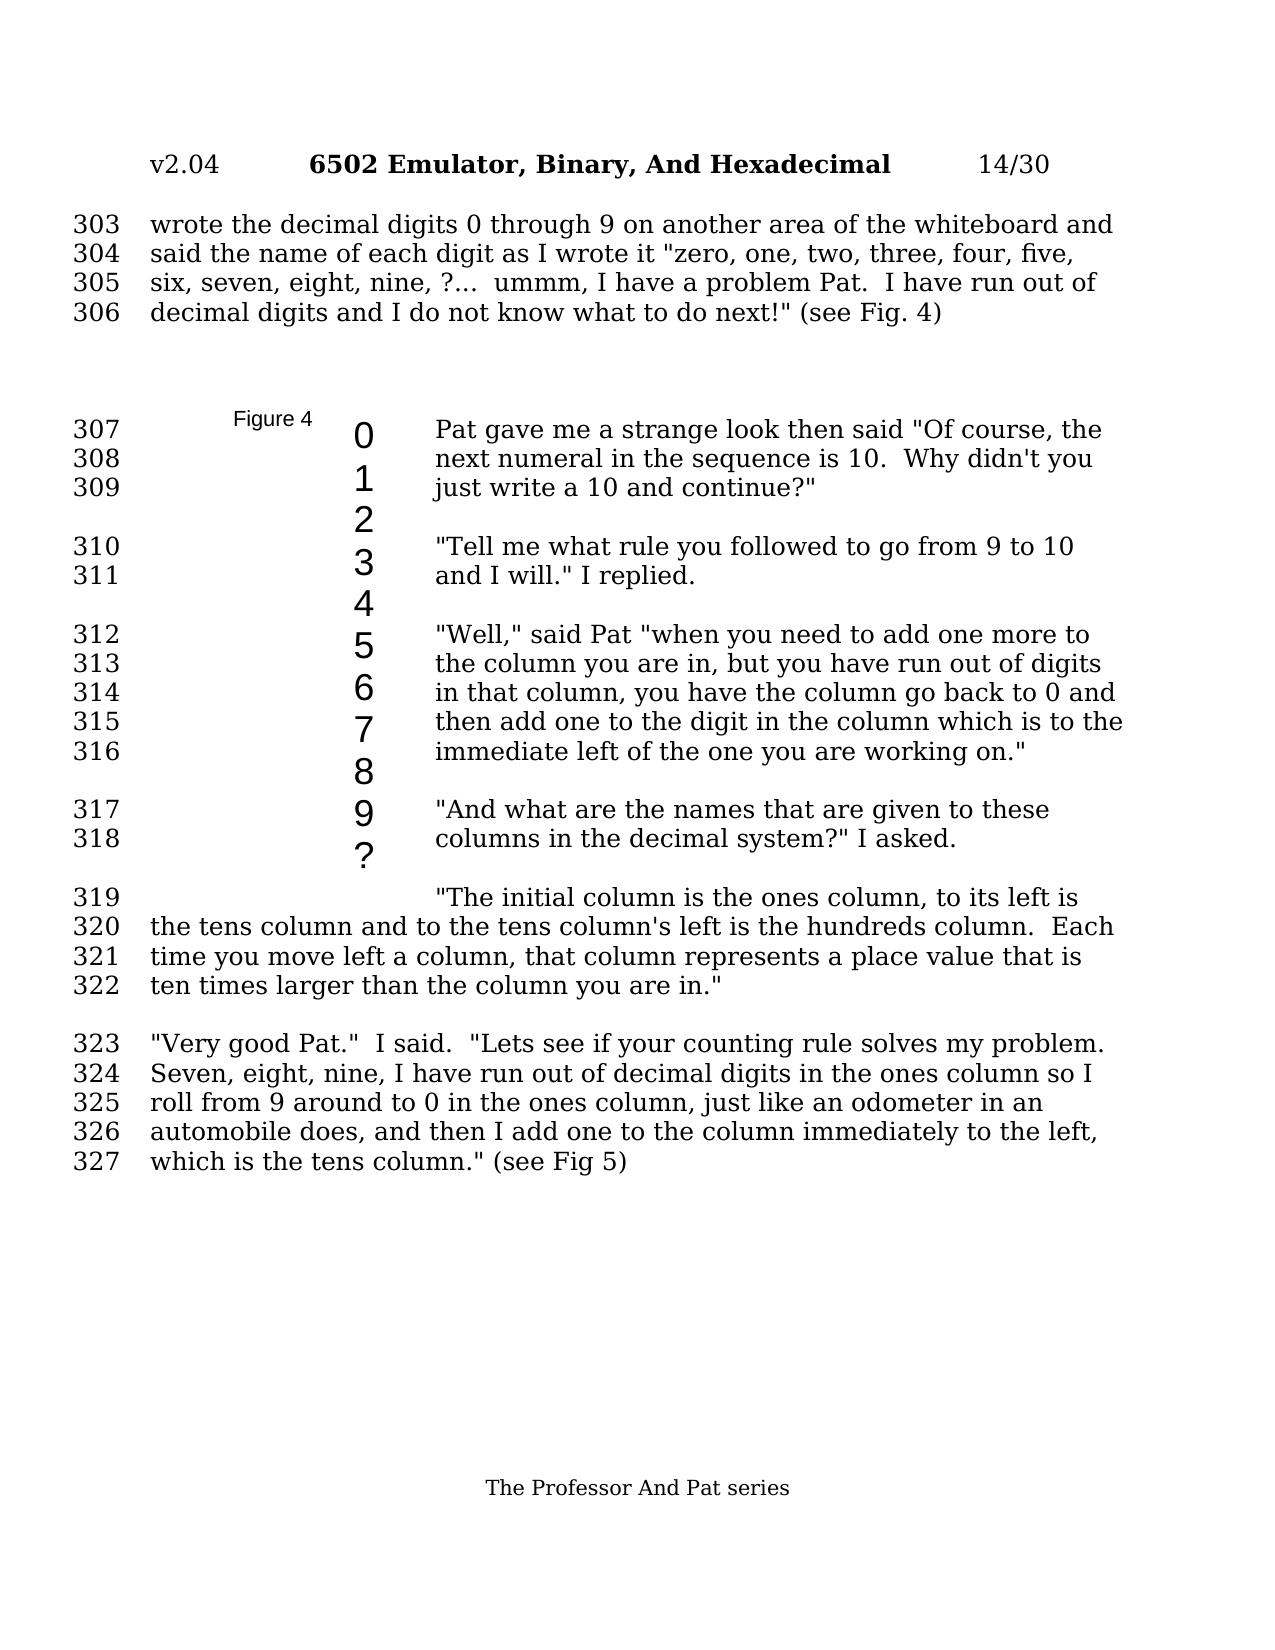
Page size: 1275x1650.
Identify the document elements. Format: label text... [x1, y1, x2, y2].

text "The initial column is the ones column, to its left is the tens column and to the tens column's left is the hundreds column. Each time you move left a column, that column represents a place value that is ten times larger than the column you are in." [150, 883, 1125, 1000]
text "Well," said Pat "when you need to add one more to the column you are in, but you have run out of digits in that column, you have the column go back to 0 and then add one to the digit in the column which is to the immediate left of the one you are working on." [150, 620, 1125, 766]
text "And what are the names that are given to these columns in the decimal system?" I asked. [150, 795, 1125, 854]
text wrote the decimal digits 0 through 9 on another area of the whiteboard and said the name of each digit as I wrote it "zero, one, two, three, four, five, six, seven, eight, nine, ?... ummm, I have a problem Pat. I have run out of decimal digits and I do not know what to do next!" (see Fig. 4) [150, 210, 1125, 327]
text "Tell me what rule you followed to go from 9 to 10 and I will." I replied. [150, 532, 1125, 591]
text "Very good Pat." I said. "Lets see if your counting rule solves my problem. Seven, eight, nine, I have run out of decimal digits in the ones column so I roll from 9 around to 0 in the ones column, just like an odometer in an automobile does, and then I add one to the column immediately to the left, which is the tens column." (see Fig 5) [150, 1029, 1125, 1176]
text Pat gave me a strange look then said "Of course, the next numeral in the sequence is 10. Why didn't you just write a 10 and continue?" [150, 415, 1125, 503]
